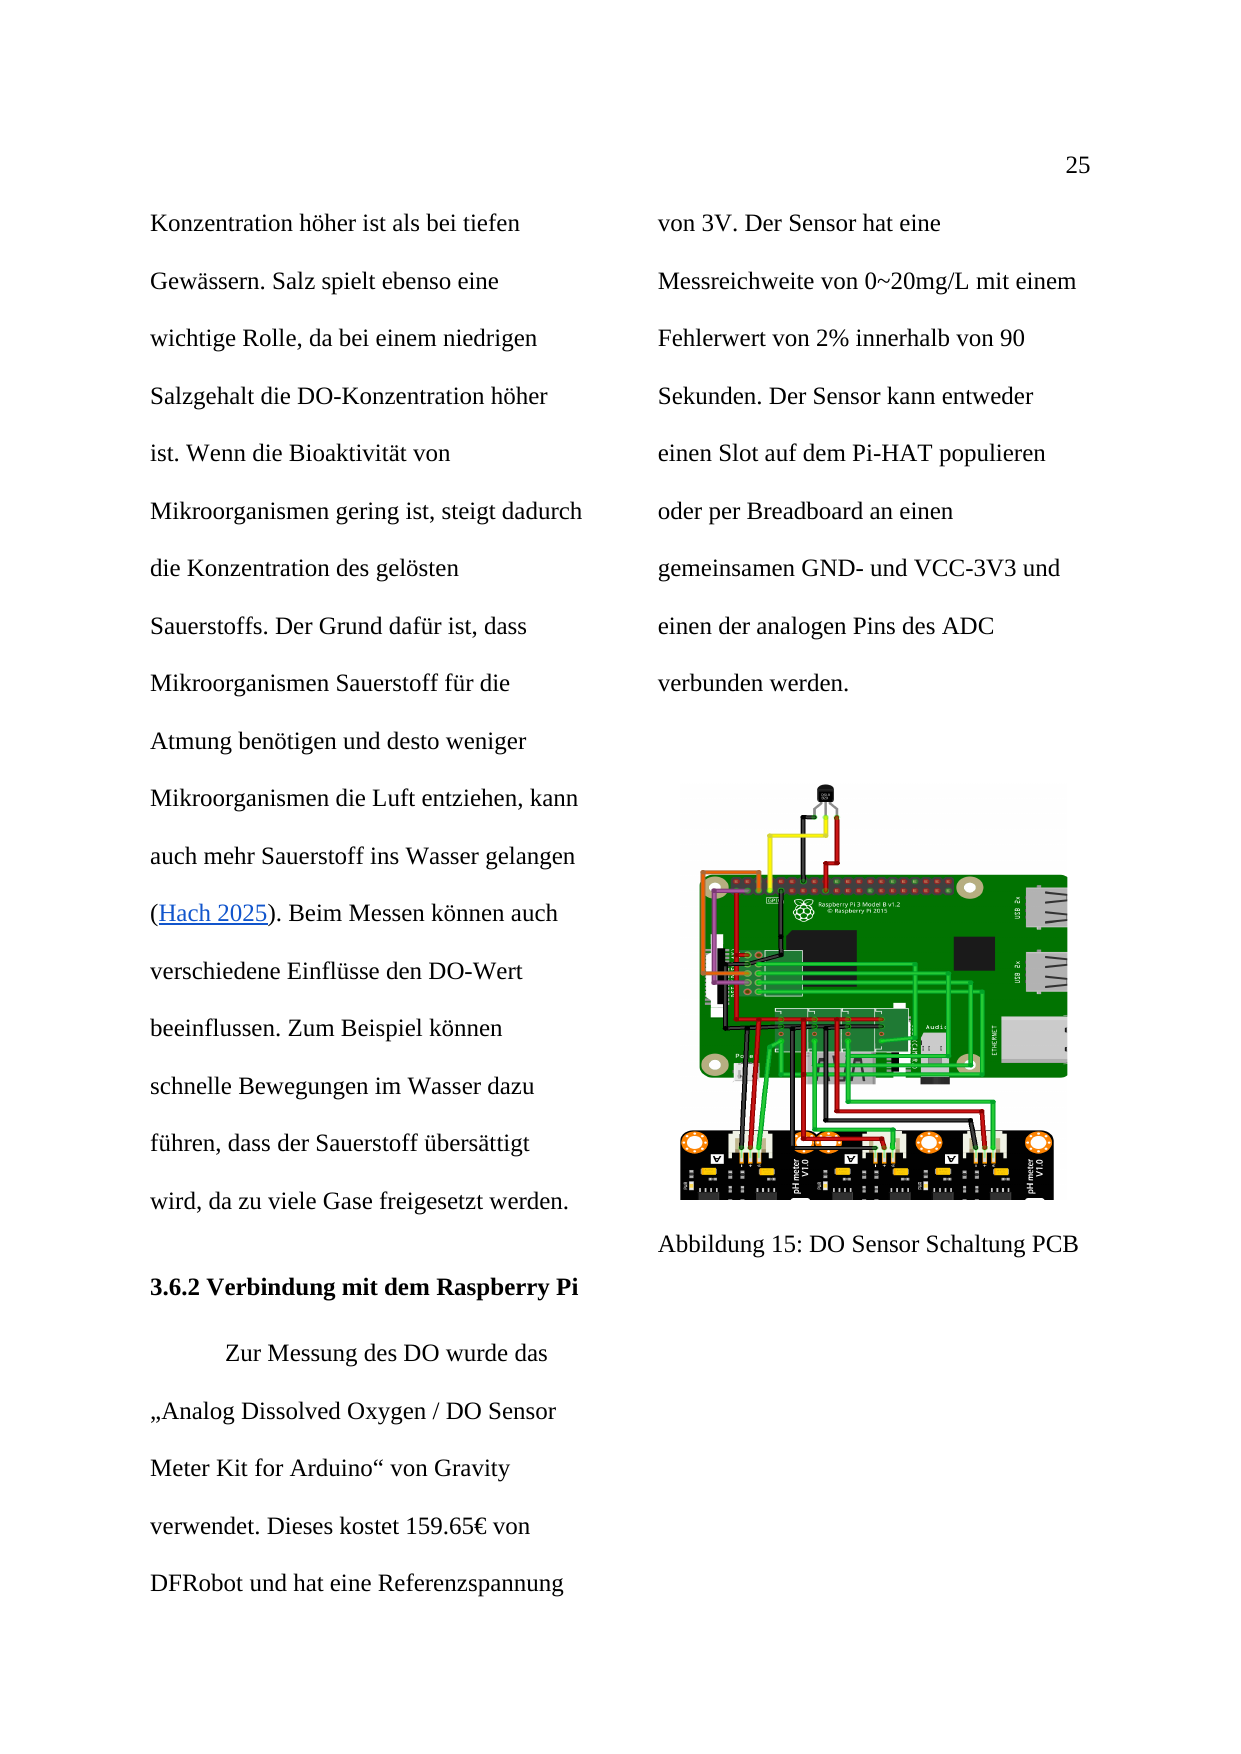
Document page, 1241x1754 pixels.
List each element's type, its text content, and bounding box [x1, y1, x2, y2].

picture [680, 783, 1068, 1200]
text Zur Messung des DO wurde das „Analog Dissolved Oxygen / DO Sensor Meter Kit for Arduino“ von Gravity verwendet. Dieses kostet 159.65€ von DFRobot und hat eine Referenzspannung [150, 1338, 583, 1597]
subtitle 3.6.2 Verbindung mit dem Raspberry Pi [150, 1272, 583, 1301]
text Abbildung 15: DO Sensor Schaltung PCB [658, 783, 1090, 1257]
text von 3V. Der Sensor hat eine Messreichweite von 0~20mg/L mit einem Fehlerwert von 2% innerhalb von 90 Sekunden. Der Sensor kann entweder einen Slot auf dem Pi-HAT populieren oder per Breadboard an einen gemeinsamen GND- und VCC-3V3 und einen der analogen Pins des ADC verbunden werden. [658, 208, 1090, 697]
text Konzentration höher ist als bei tiefen Gewässern. Salz spielt ebenso eine wichtige Rolle, da bei einem niedrigen Salzgehalt die DO-Konzentration höher ist. Wenn die Bioaktivität von Mikroorganismen gering ist, steigt dadurch die Konzentration des gelösten Sauerstoffs. Der Grund dafür ist, dass Mikroorganismen Sauerstoff für die Atmung benötigen und desto weniger Mikroorganismen die Luft entziehen, kann auch mehr Sauerstoff ins Wasser gelangen (Hach 2025). Beim Messen können auch verschiedene Einflüsse den DO-Wert beeinflussen. Zum Beispiel können schnelle Bewegungen im Wasser dazu führen, dass der Sauerstoff übersättigt wird, da zu viele Gase freigesetzt werden. [150, 208, 583, 1214]
